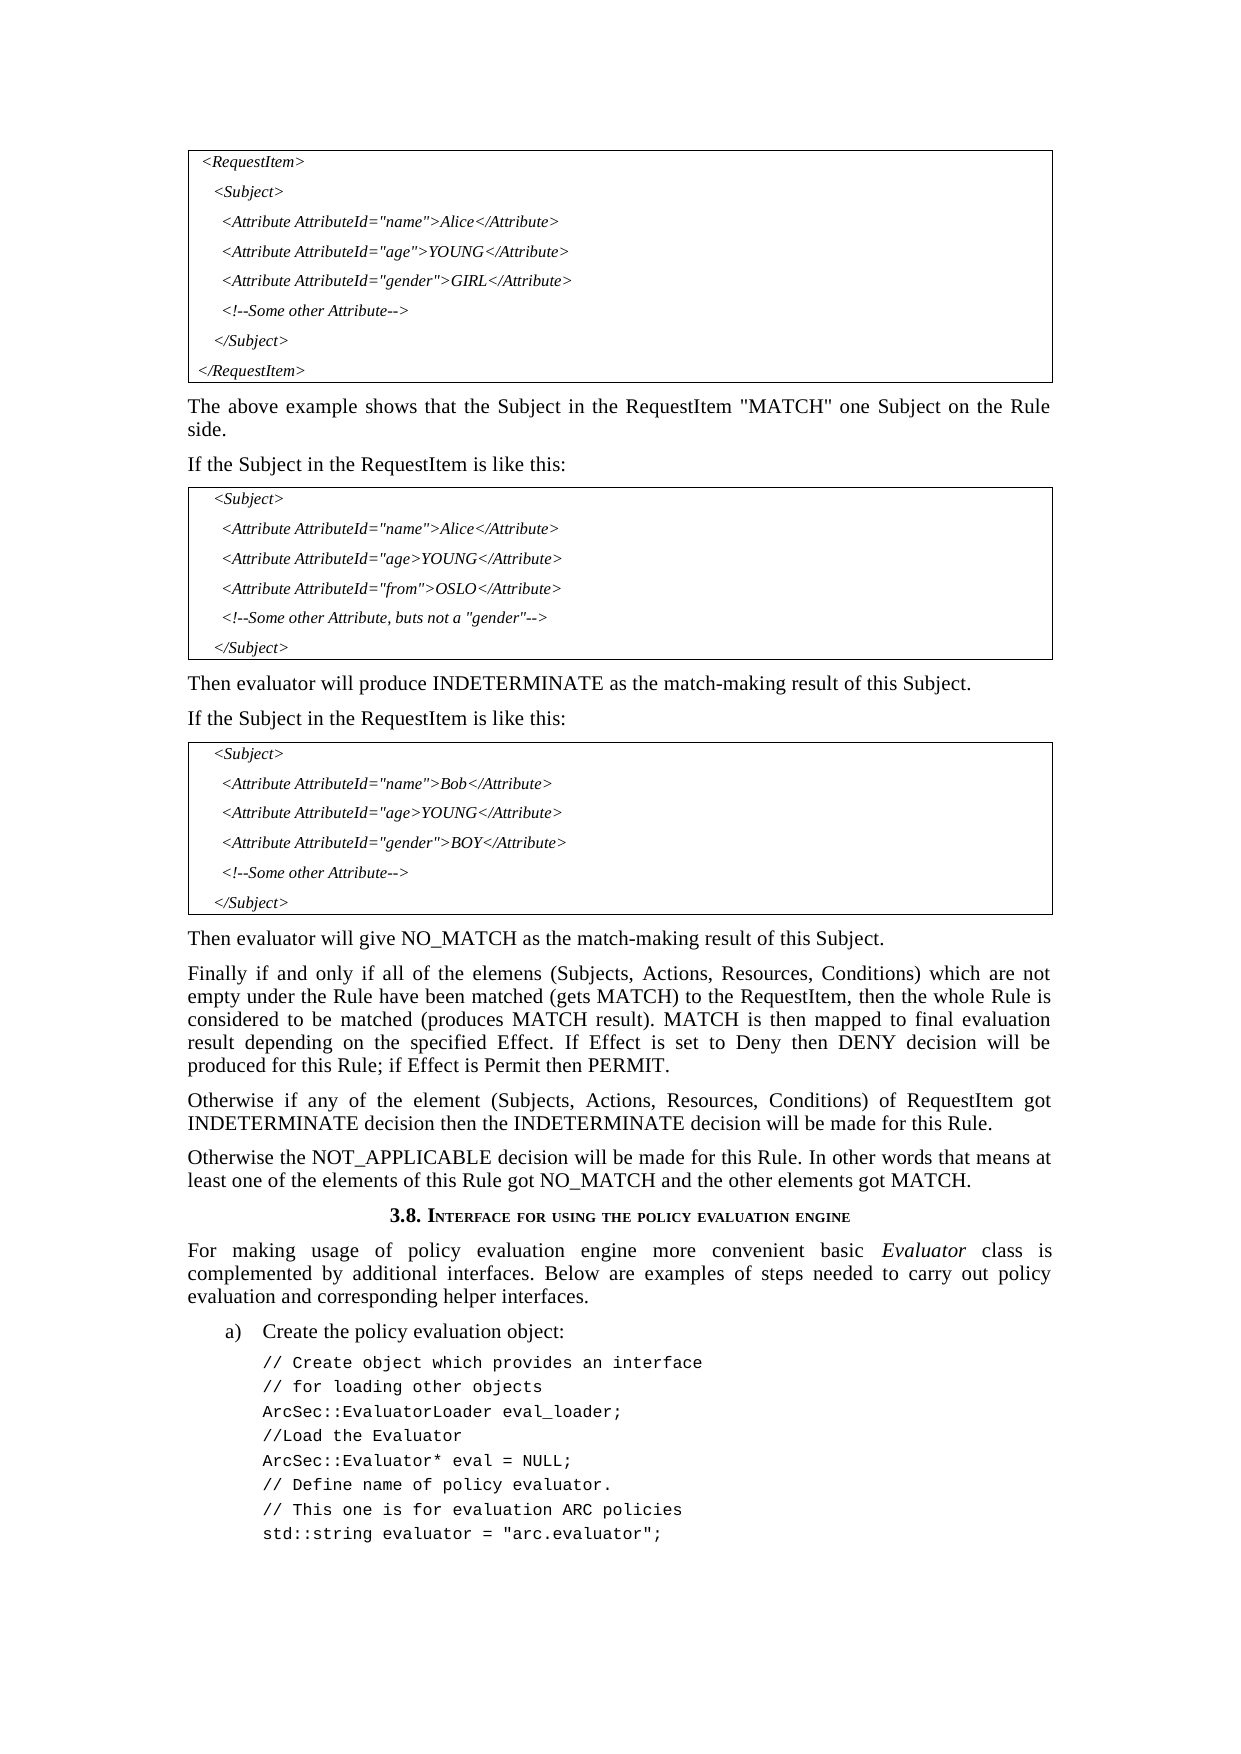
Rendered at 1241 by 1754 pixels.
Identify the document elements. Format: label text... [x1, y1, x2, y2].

list // Define name of policy evaluator. [262, 1477, 1053, 1495]
subtitle Interface for using the policy evaluation engine [187, 1204, 1053, 1227]
list //Load the Evaluator [262, 1428, 1053, 1446]
text <!--Some other Attribute, buts not a "gender"--> [189, 606, 1052, 627]
text Then evaluator will give NO_MATCH as the match-making result of this Subject. [187, 927, 1053, 950]
text <Attribute AttributeId="gender">BOY</Attribute> [189, 831, 1052, 852]
text Finally if and only if all of the elemens (Subjects, Actions, Resources, Conditions) which are not empty under the Rule have been matched (gets MATCH) to the RequestItem, then the whole Rule is considered to be matched (produces MATCH result). MATCH is then mapped to final evaluation result depending on the specified Effect. If Effect is set to Deny then DENY decision will be produced for this Rule; if Effect is Permit then PERMIT. [187, 962, 1053, 1077]
text <Attribute AttributeId="age">YOUNG</Attribute> [189, 239, 1052, 261]
text <!--Some other Attribute--> [189, 299, 1052, 320]
text For making usage of policy evaluation engine more convenient basic Evaluator class is complemented by additional interfaces. Below are examples of steps needed to carry out policy evaluation and corresponding helper interfaces. [187, 1239, 1053, 1308]
list std::string evaluator = "arc.evaluator"; [262, 1526, 1053, 1544]
list ArcSec::EvaluatorLoader eval_loader; [262, 1403, 1053, 1422]
text <Attribute AttributeId="name">Alice</Attribute> [189, 517, 1052, 538]
text </Subject> [189, 636, 1052, 659]
list Create the policy evaluation object: [225, 1320, 1053, 1343]
text Otherwise if any of the element (Subjects, Actions, Resources, Conditions) of RequestItem got INDETERMINATE decision then the INDETERMINATE decision will be made for this Rule. [187, 1088, 1053, 1134]
text </RequestItem> [189, 358, 1052, 382]
text If the Subject in the RequestItem is like this: [187, 707, 1053, 730]
text <Attribute AttributeId="gender">GIRL</Attribute> [189, 269, 1052, 290]
text If the Subject in the RequestItem is like this: [187, 452, 1053, 475]
text <Attribute AttributeId="name">Alice</Attribute> [189, 209, 1052, 231]
list // This one is for evaluation ARC policies [262, 1501, 1053, 1520]
list // Create object which provides an interface [262, 1354, 1053, 1373]
text </Subject> [189, 329, 1052, 350]
text <!--Some other Attribute--> [189, 861, 1052, 882]
text Otherwise the NOT_APPLICABLE decision will be made for this Rule. In other words that means at least one of the elements of this Rule got NO_MATCH and the other elements got MATCH. [187, 1146, 1053, 1192]
text <Subject> [189, 743, 1052, 763]
list // for loading other objects [262, 1379, 1053, 1397]
text <Attribute AttributeId="age>YOUNG</Attribute> [189, 801, 1052, 822]
text The above example shows that the Subject in the RequestItem "MATCH" one Subject on the Rule side. [187, 394, 1053, 441]
text <Attribute AttributeId="age>YOUNG</Attribute> [189, 547, 1052, 568]
text <Subject> [189, 488, 1052, 508]
text <Attribute AttributeId="from">OSLO</Attribute> [189, 577, 1052, 598]
text <Subject> [189, 180, 1052, 201]
text <Attribute AttributeId="name">Bob</Attribute> [189, 772, 1052, 793]
text Then evaluator will produce INDETERMINATE as the match-making result of this Subject. [187, 672, 1053, 695]
list ArcSec::Evaluator* eval = NULL; [262, 1452, 1053, 1471]
text </Subject> [189, 891, 1052, 914]
text <RequestItem> [189, 151, 1052, 171]
